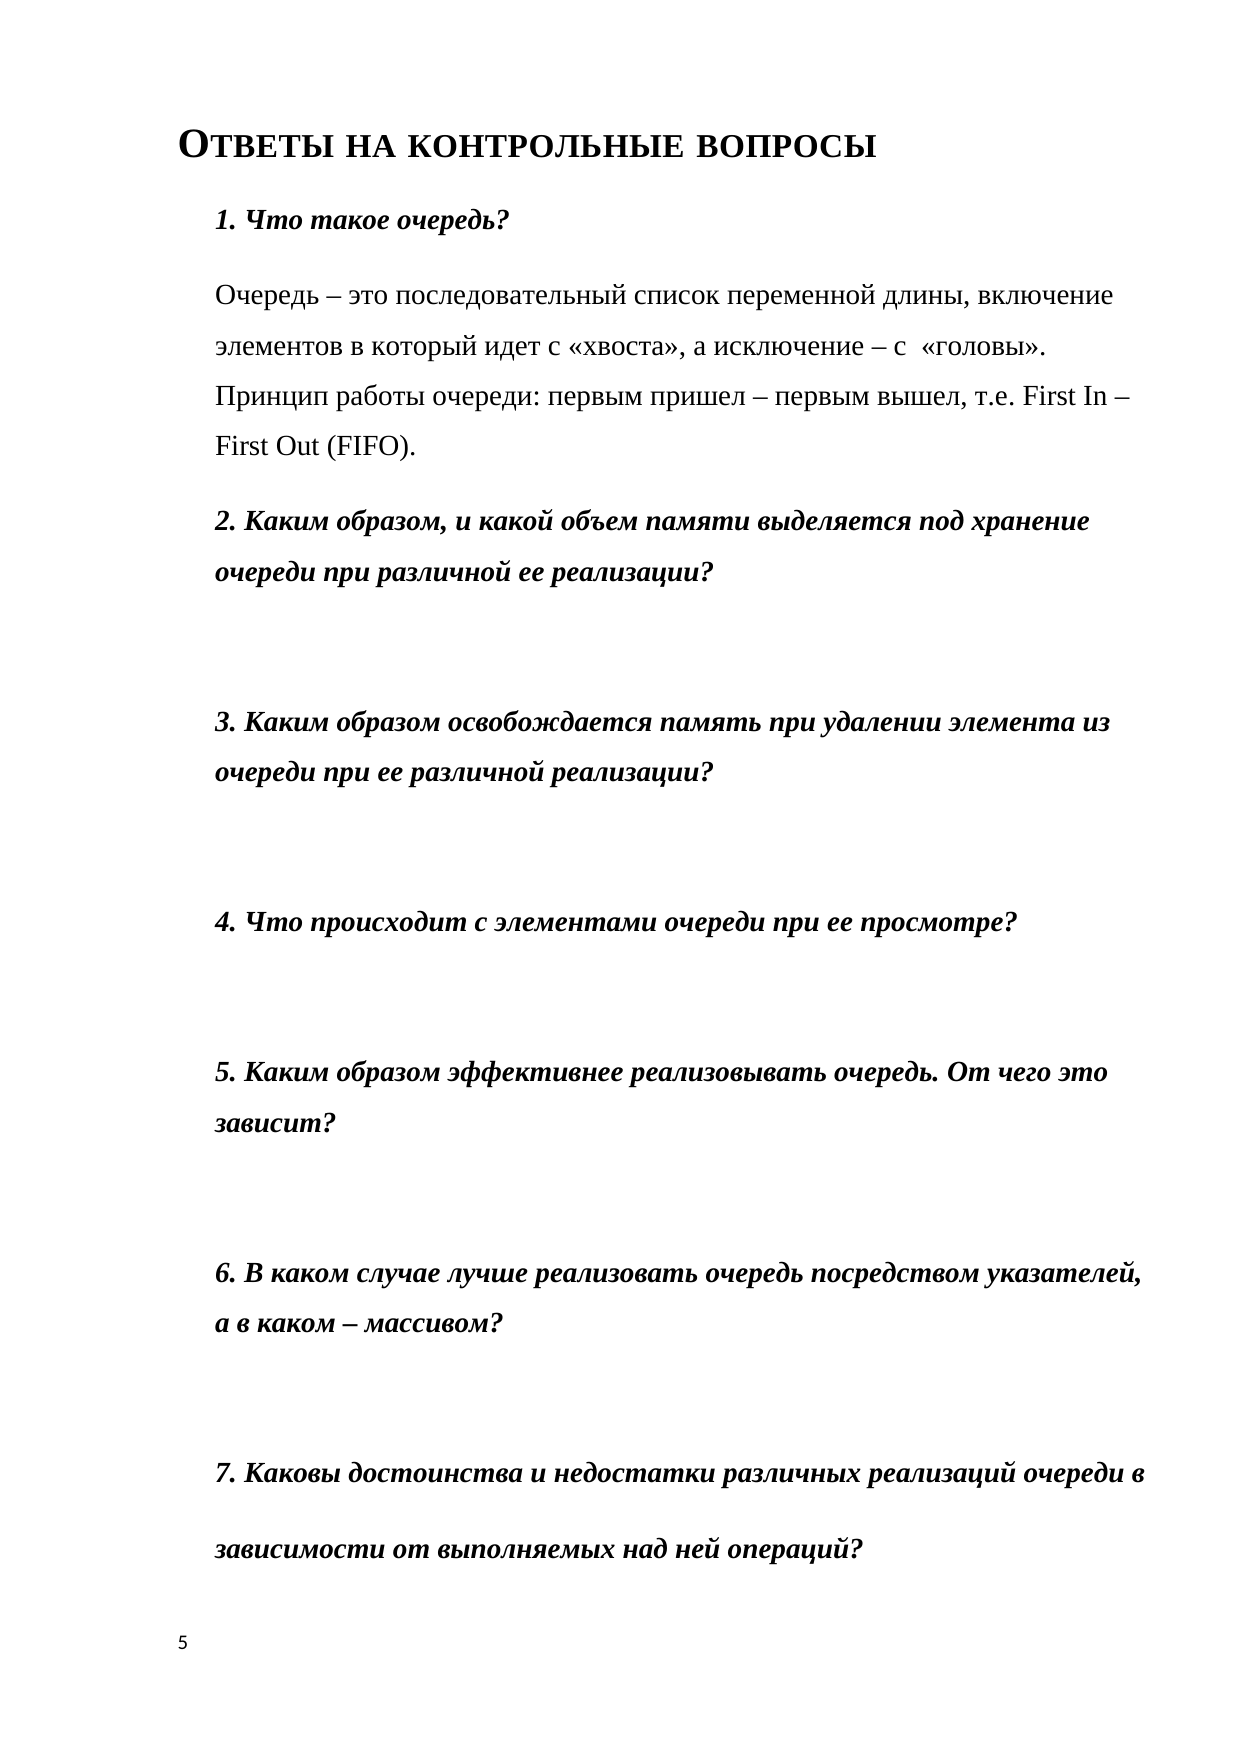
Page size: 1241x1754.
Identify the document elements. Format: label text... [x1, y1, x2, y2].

list 5. Каким образом эффективнее реализовывать очередь. От чего это зависит? [215, 1054, 1152, 1138]
list 4. Что происходит с элементами очереди при ее просмотре? [215, 904, 1152, 938]
subtitle Ответы на контрольные вопросы [177, 118, 1152, 166]
list зависимости от выполняемых над ней операций? [215, 1531, 1152, 1564]
list Очередь – это последовательный список переменной длины, включение элементов в который идет с «хвоста», а исключение – с «головы». Принцип работы очереди: первым пришел – первым вышел, т.е. First In – First Out (FIFO). [215, 277, 1152, 462]
list 7. Каковы достоинства и недостатки различных реализаций очереди в [215, 1456, 1152, 1489]
list 6. В каком случае лучше реализовать очередь посредством указателей, а в каком – массивом? [215, 1255, 1152, 1339]
list 1. Что такое очередь? [215, 202, 1152, 236]
list 3. Каким образом освобождается память при удалении элемента из очереди при ее различной реализации? [215, 704, 1152, 788]
list 2. Каким образом, и какой объем памяти выделяется под хранение очереди при различной ее реализации? [215, 503, 1152, 587]
